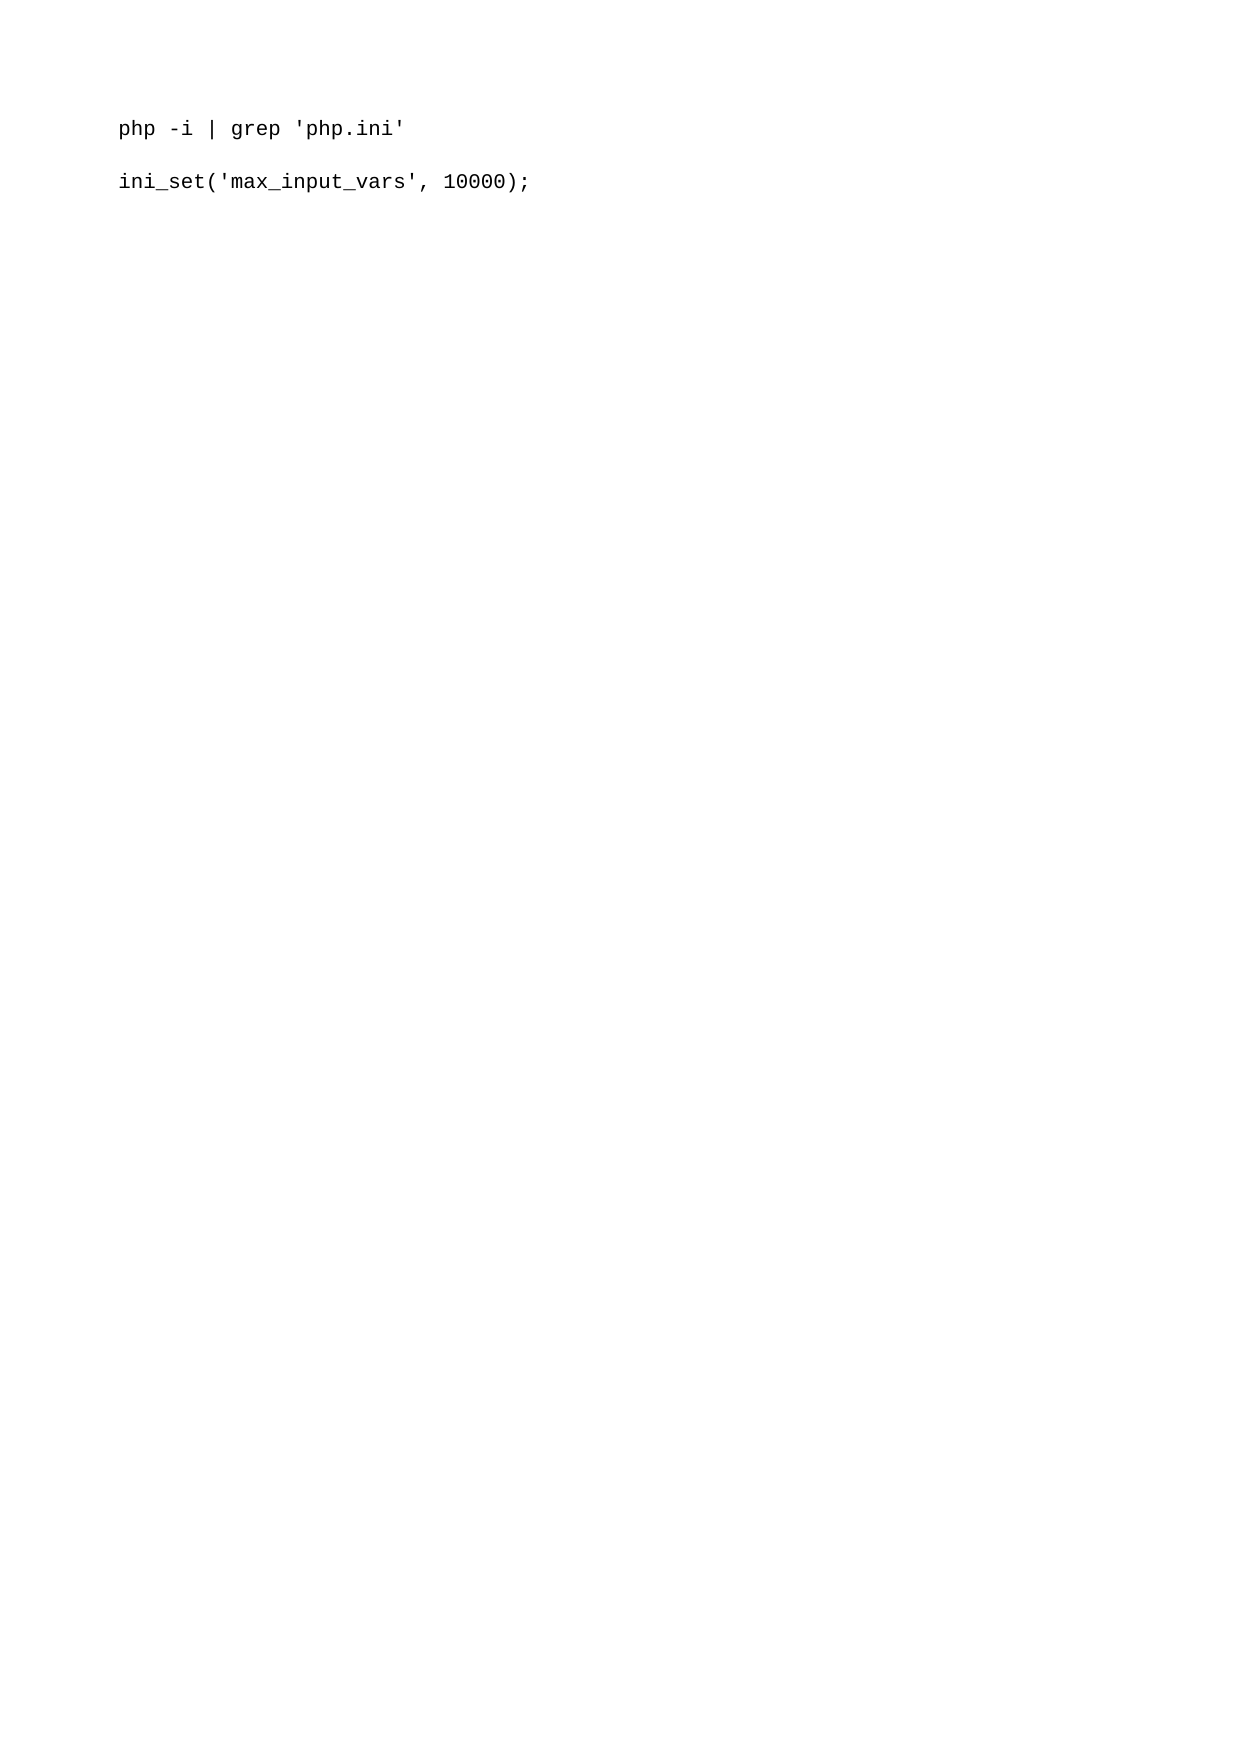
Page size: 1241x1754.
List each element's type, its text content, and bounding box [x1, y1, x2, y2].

text ini_set('max_input_vars', 10000); [118, 171, 1122, 195]
text php -i | grep 'php.ini' [118, 118, 1122, 142]
